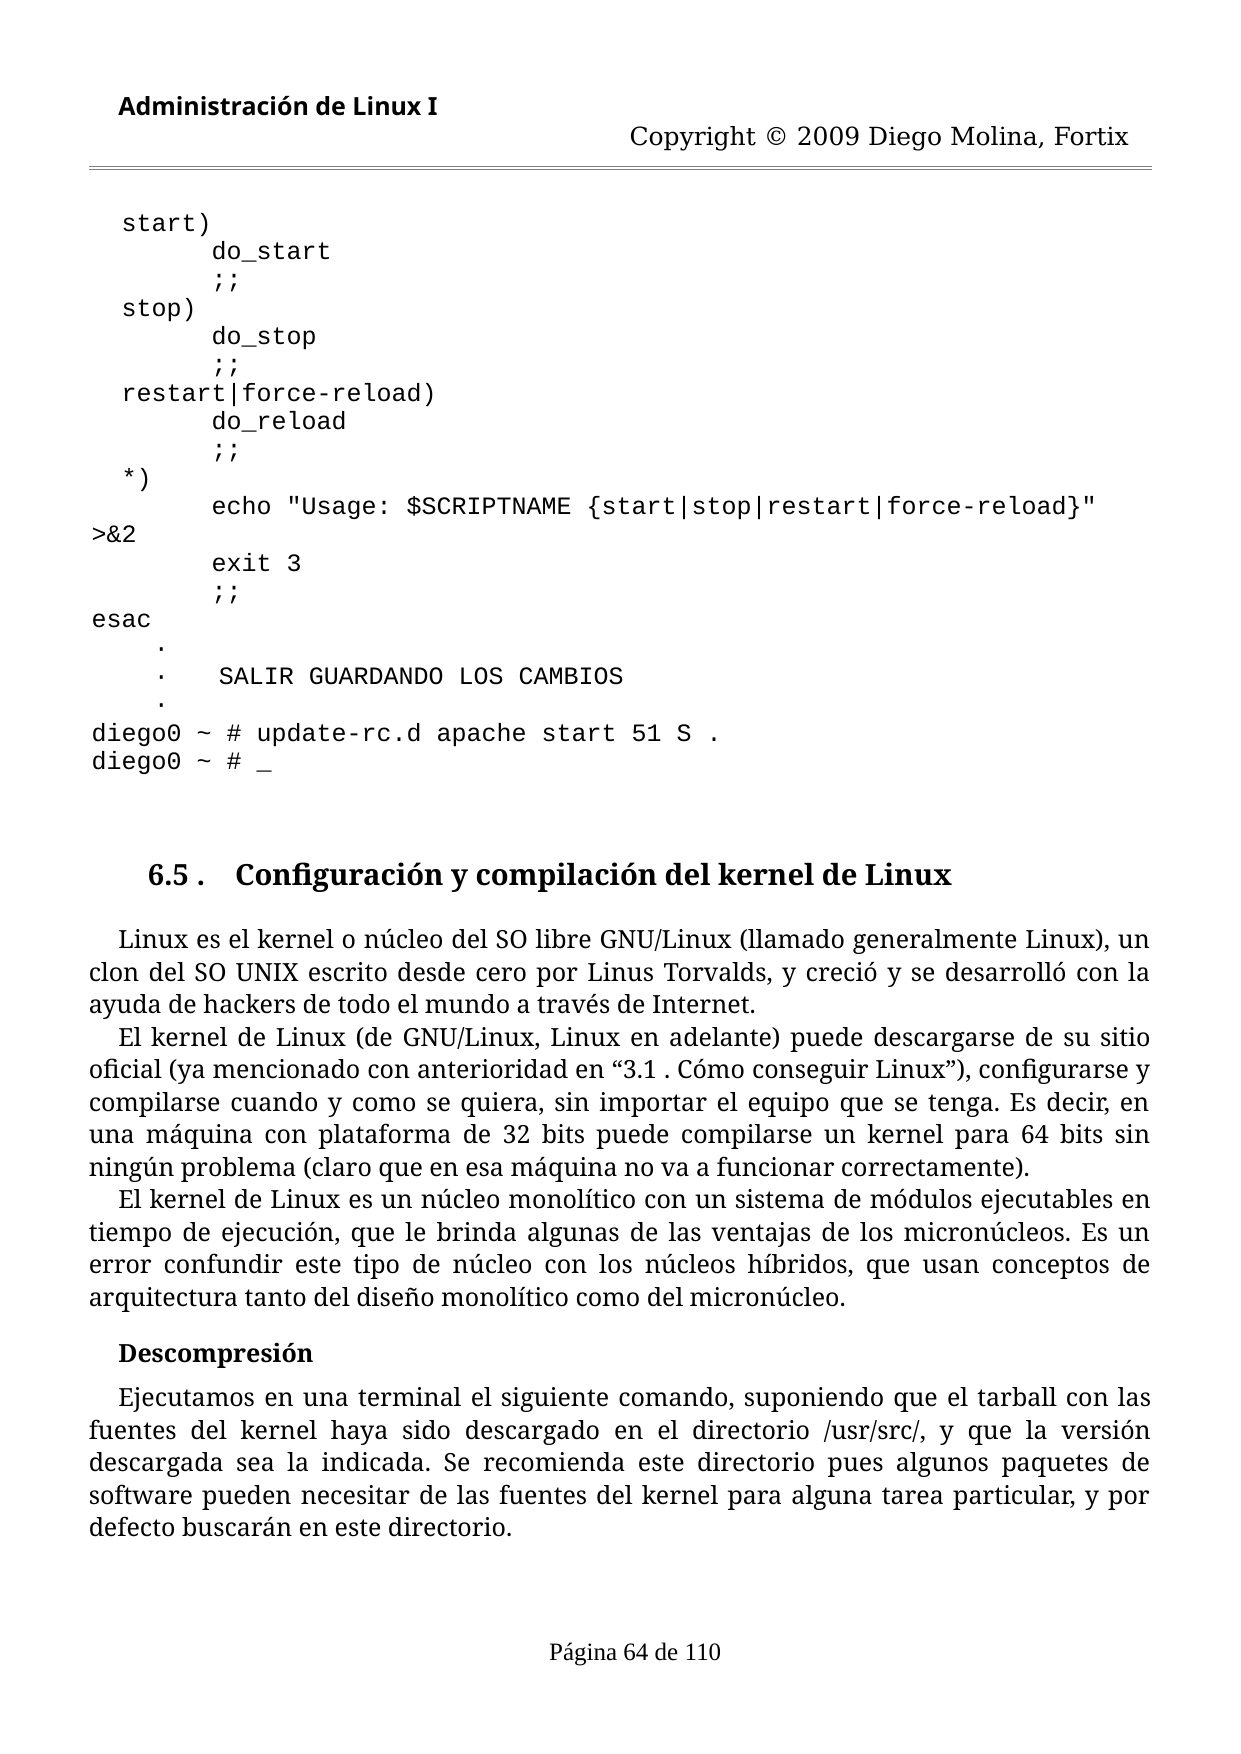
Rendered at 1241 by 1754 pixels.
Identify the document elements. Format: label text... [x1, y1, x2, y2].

text Ejecutamos en una terminal el siguiente comando, suponiendo que el tarball con las fuentes del kernel haya sido descargado en el directorio /usr/src/, y que la versión descargada sea la indicada. Se recomienda este directorio pues algunos paquetes de software pueden necesitar de las fuentes del kernel para alguna tarea particular, y por defecto buscarán en este directorio. [88, 1381, 1152, 1543]
text do_stop [88, 294, 1152, 322]
text stop) [88, 266, 1152, 294]
text echo "Usage: $SCRIPTNAME {start|stop|restart|force-reload}" >&2 [88, 464, 1152, 521]
text do_start [88, 209, 1152, 237]
text do_reload [88, 379, 1152, 407]
text · SALIR GUARDANDO LOS CAMBIOS [88, 634, 1152, 662]
text ;; [88, 407, 1152, 436]
text ;; [88, 237, 1152, 266]
text diego0 ~ # update-rc.d apache start 51 S . [88, 691, 1152, 719]
text diego0 ~ # _ [88, 719, 1152, 806]
subtitle Configuración y compilación del kernel de Linux [88, 854, 1152, 893]
text ;; [88, 322, 1152, 351]
text Descompresión [88, 1337, 1152, 1369]
text Linux es el kernel o núcleo del SO libre GNU/Linux (llamado generalmente Linux), un clon del SO UNIX escrito desde cero por Linus Torvalds, y creció y se desarrolló con la ayuda de hackers de todo el mundo a través de Internet. [88, 923, 1152, 1020]
text start) [88, 182, 1152, 209]
text restart|force-reload) [88, 351, 1152, 379]
text · [88, 662, 1152, 691]
text El kernel de Linux es un núcleo monolítico con un sistema de módulos ejecutables en tiempo de ejecución, que le brinda algunas de las ventajas de los micronúcleos. Es un error confundir este tipo de núcleo con los núcleos híbridos, que usan conceptos de arquitectura tanto del diseño monolítico como del micronúcleo. [88, 1183, 1152, 1313]
text El kernel de Linux (de GNU/Linux, Linux en adelante) puede descargarse de su sitio oficial (ya mencionado con anterioridad en “3.1 . Cómo conseguir Linux”), configurarse y compilarse cuando y como se quiera, sin importar el equipo que se tenga. Es decir, en una máquina con plataforma de 32 bits puede compilarse un kernel para 64 bits sin ningún problema (claro que en esa máquina no va a funcionar correctamente). [88, 1020, 1152, 1183]
text ;; [88, 549, 1152, 577]
text *) [88, 436, 1152, 464]
text · [88, 606, 1152, 634]
text exit 3 [88, 521, 1152, 549]
text esac [88, 577, 1152, 606]
